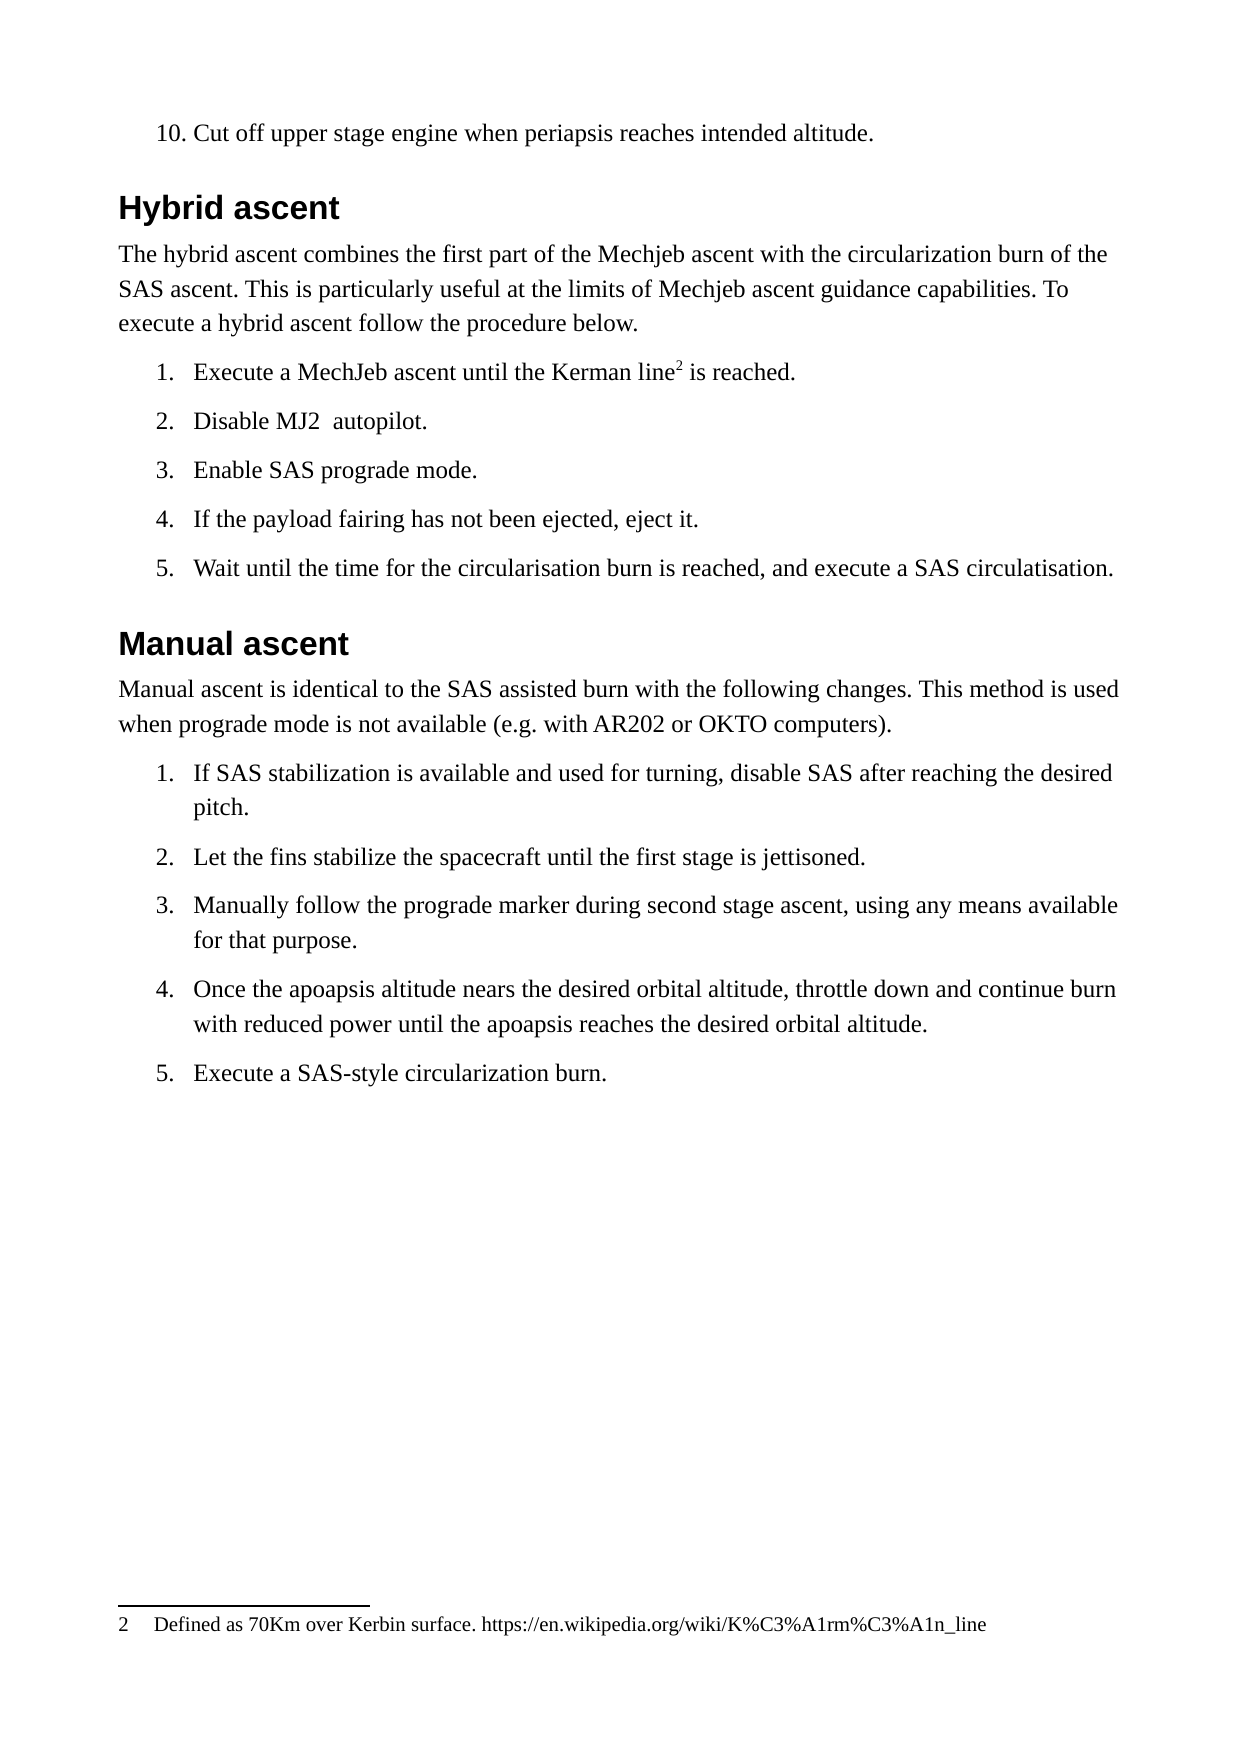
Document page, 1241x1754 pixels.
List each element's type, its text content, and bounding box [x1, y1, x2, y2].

list Cut off upper stage engine when periapsis reaches intended altitude. [156, 118, 1122, 147]
list Disable MJ2 autopilot. [156, 406, 1122, 435]
list Wait until the time for the circularisation burn is reached, and execute a SAS circulatisation. [156, 553, 1122, 582]
list Execute a SAS-style circularization burn. [156, 1058, 1122, 1086]
list If SAS stabilization is available and used for turning, disable SAS after reaching the desired pitch. [156, 758, 1122, 821]
list Once the apoapsis altitude nears the desired orbital altitude, throttle down and continue burn with reduced power until the apoapsis reaches the desired orbital altitude. [156, 974, 1122, 1037]
subtitle Hybrid ascent [118, 188, 1122, 227]
list Let the fins stabilize the spacecraft until the first stage is jettisoned. [156, 842, 1122, 870]
text Manual ascent is identical to the SAS assisted burn with the following changes. This method is used when prograde mode is not available (e.g. with AR202 or OKTO computers). [118, 674, 1122, 738]
text The hybrid ascent combines the first part of the Mechjeb ascent with the circularization burn of the SAS ascent. This is particularly useful at the limits of Mechjeb ascent guidance capabilities. To execute a hybrid ascent follow the procedure below. [118, 239, 1122, 337]
list Defined as 70Km over Kerbin surface. https://en.wikipedia.org/wiki/K%C3%A1rm%C3%A1n_line [118, 1612, 1122, 1636]
list Manually follow the prograde marker during second stage ascent, using any means available for that purpose. [156, 891, 1122, 954]
subtitle Manual ascent [118, 623, 1122, 662]
list If the payload fairing has not been ejected, eject it. [156, 504, 1122, 533]
list Execute a MechJeb ascent until the Kerman line is reached. [156, 357, 1122, 386]
list Enable SAS prograde mode. [156, 455, 1122, 484]
